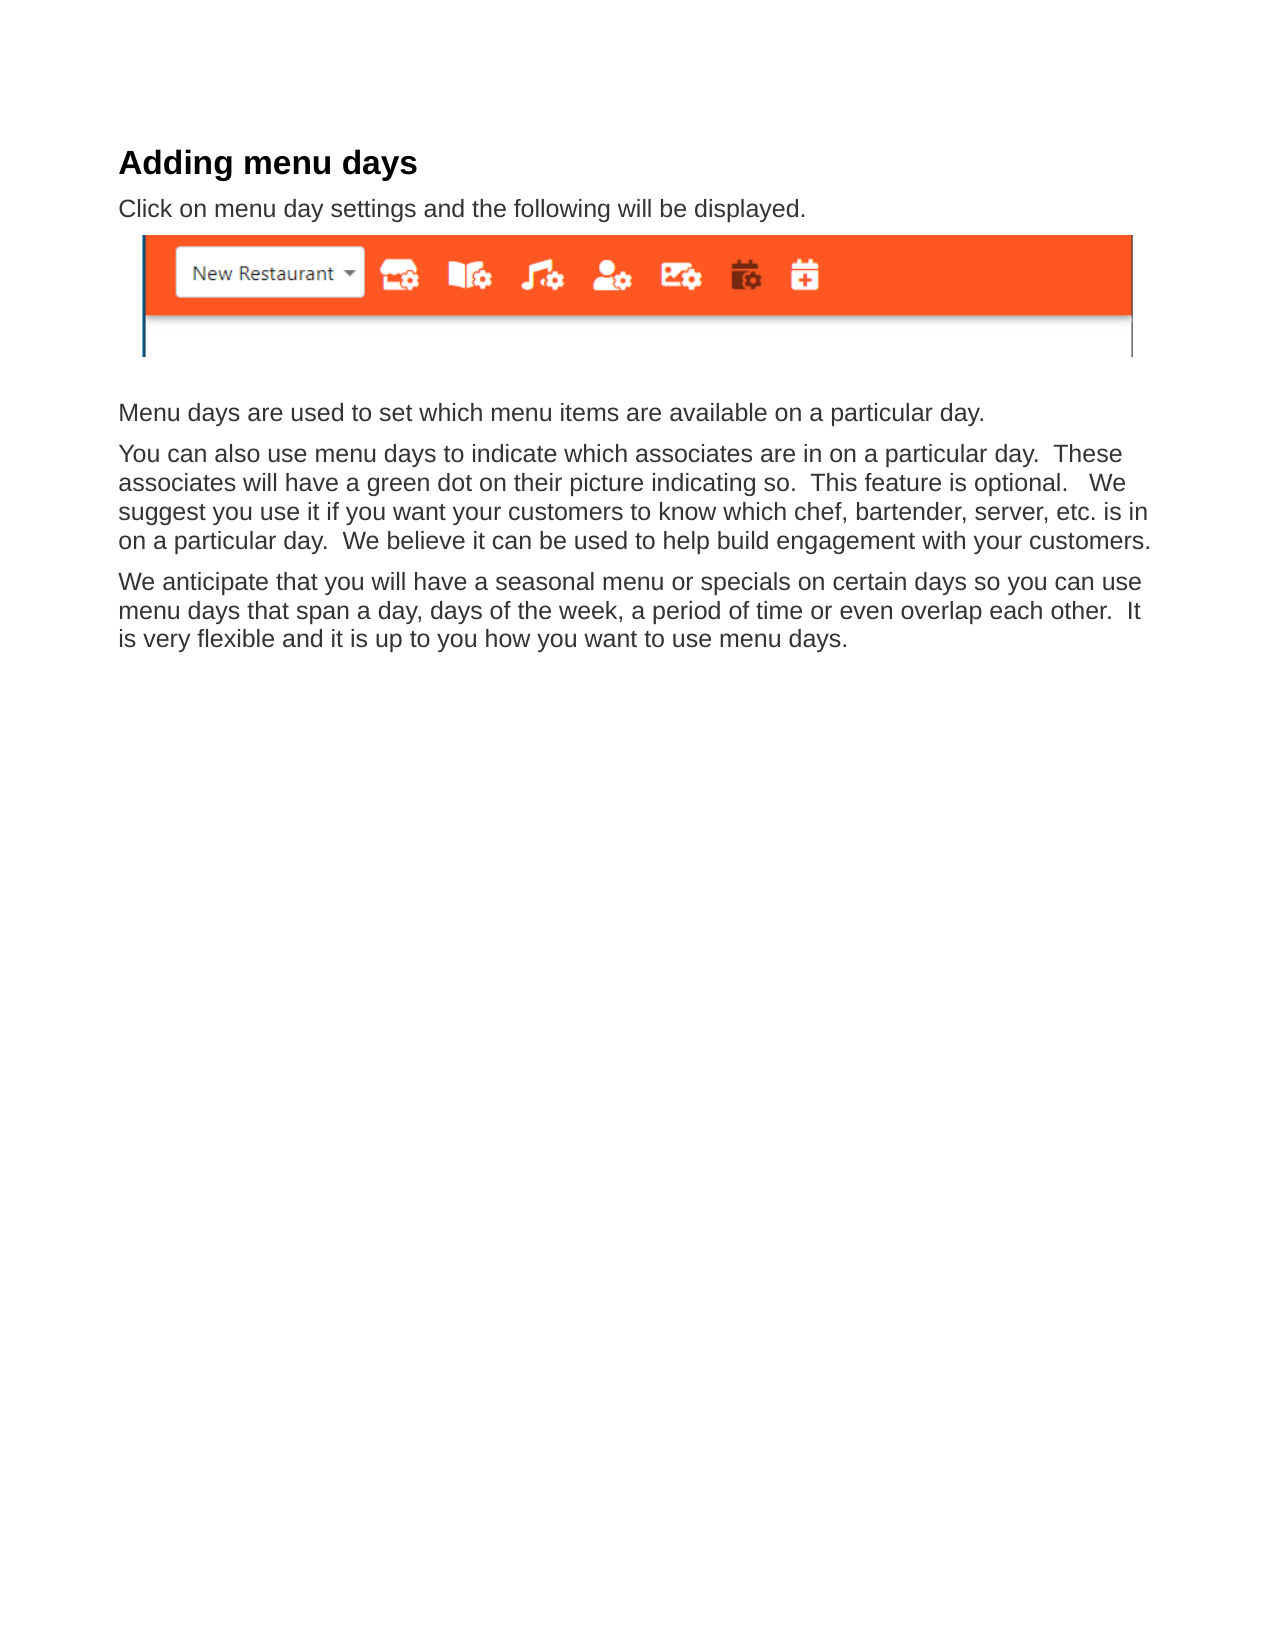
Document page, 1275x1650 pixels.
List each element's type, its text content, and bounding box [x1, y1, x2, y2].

text We anticipate that you will have a seasonal menu or specials on certain days so you can use menu days that span a day, days of the week, a period of time or even overlap each other. It is very flexible and it is up to you how you want to use menu days. [118, 567, 1157, 653]
text Click on menu day settings and the following will be displayed. [118, 194, 1157, 223]
text You can also use menu days to indicate which associates are in on a particular day. These associates will have a green dot on their picture indicating so. This feature is optional. We suggest you use it if you want your customers to know which chef, bartender, server, etc. is in on a particular day. We believe it can be used to help build engagement with your customers. [118, 439, 1157, 554]
text Menu days are used to set which menu items are available on a particular day. [118, 398, 1157, 427]
subtitle Adding menu days [118, 143, 1157, 182]
picture [142, 235, 1133, 357]
